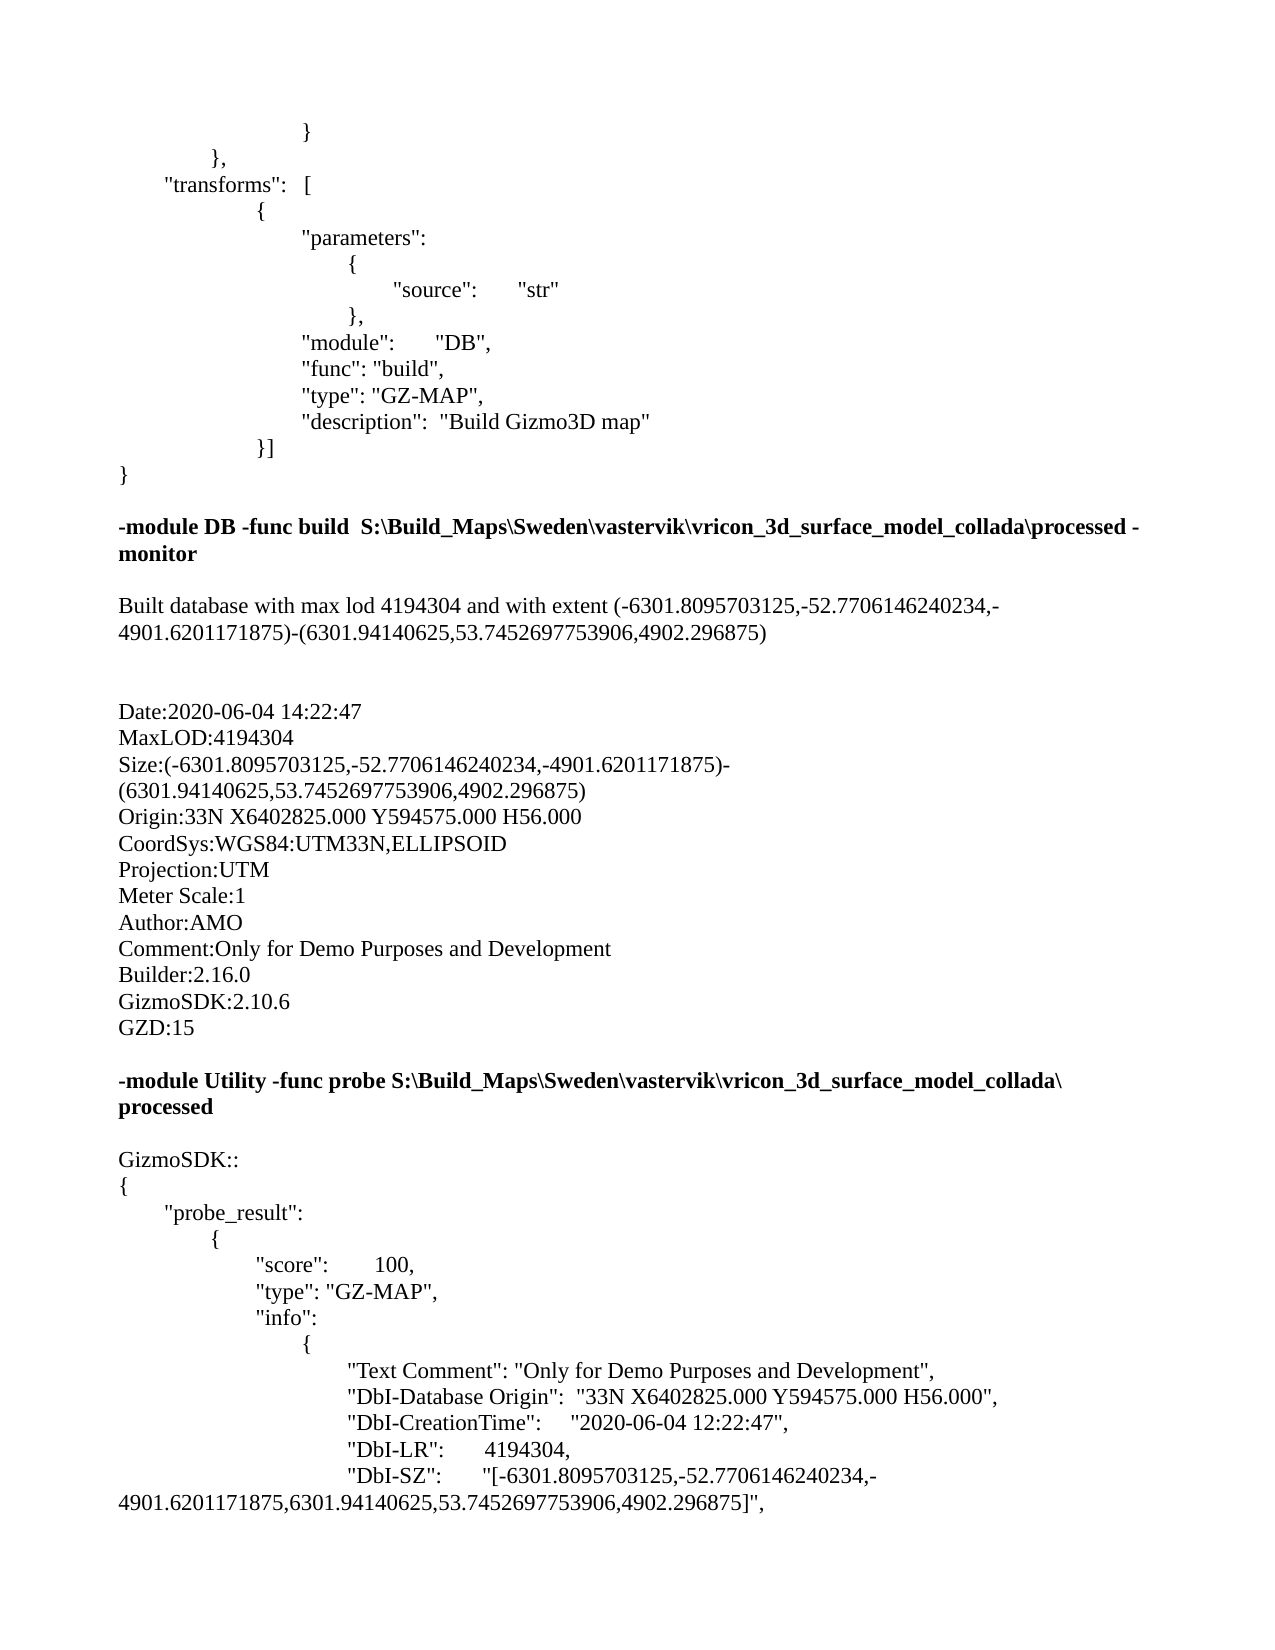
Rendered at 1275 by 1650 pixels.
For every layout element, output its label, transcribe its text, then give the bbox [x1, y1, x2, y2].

text "description": "Build Gizmo3D map" [118, 408, 1157, 434]
text { [118, 1225, 1157, 1251]
text { [118, 250, 1157, 276]
text Comment:Only for Demo Purposes and Development [118, 935, 1157, 961]
text { [118, 1330, 1157, 1357]
text "func": "build", [118, 355, 1157, 382]
text Author:AMO [118, 909, 1157, 935]
text GizmoSDK:: [118, 1146, 1157, 1172]
text "source": "str" [118, 276, 1157, 303]
text "DbI-SZ": "[-6301.8095703125,-52.7706146240234,-4901.6201171875,6301.94140625,53.7452697753906,4902.296875]", [118, 1462, 1157, 1515]
text -module DB -func build S:\Build_Maps\Sweden\vastervik\vricon_3d_surface_model_collada\processed -monitor [118, 513, 1157, 566]
text "score": 100, [118, 1251, 1157, 1278]
text Origin:33N X6402825.000 Y594575.000 H56.000 [118, 803, 1157, 830]
text CoordSys:WGS84:UTM33N,ELLIPSOID [118, 830, 1157, 856]
text "parameters": [118, 223, 1157, 250]
text "info": [118, 1304, 1157, 1330]
text "DbI-CreationTime": "2020-06-04 12:22:47", [118, 1409, 1157, 1436]
text Builder:2.16.0 [118, 961, 1157, 988]
text "type": "GZ-MAP", [118, 382, 1157, 408]
text }, [118, 144, 1157, 171]
text Built database with max lod 4194304 and with extent (-6301.8095703125,-52.7706146240234,-4901.6201171875)-(6301.94140625,53.7452697753906,4902.296875) [118, 592, 1157, 645]
text } [118, 461, 1157, 487]
text "transforms": [ [118, 171, 1157, 197]
text "module": "DB", [118, 329, 1157, 355]
text { [118, 1172, 1157, 1199]
text GizmoSDK:2.10.6 [118, 988, 1157, 1014]
text "Text Comment": "Only for Demo Purposes and Development", [118, 1357, 1157, 1383]
text }] [118, 434, 1157, 461]
text GZD:15 [118, 1014, 1157, 1041]
text "DbI-Database Origin": "33N X6402825.000 Y594575.000 H56.000", [118, 1383, 1157, 1409]
text Projection:UTM [118, 856, 1157, 882]
text MaxLOD:4194304 [118, 724, 1157, 751]
text Date:2020-06-04 14:22:47 [118, 698, 1157, 724]
text "DbI-LR": 4194304, [118, 1436, 1157, 1462]
text Size:(-6301.8095703125,-52.7706146240234,-4901.6201171875)-(6301.94140625,53.7452697753906,4902.296875) [118, 751, 1157, 803]
text Meter Scale:1 [118, 882, 1157, 909]
text "type": "GZ-MAP", [118, 1278, 1157, 1304]
text "probe_result": [118, 1199, 1157, 1225]
text } [118, 118, 1157, 144]
text -module Utility -func probe S:\Build_Maps\Sweden\vastervik\vricon_3d_surface_model_collada\processed [118, 1067, 1157, 1119]
text }, [118, 303, 1157, 329]
text { [118, 197, 1157, 223]
